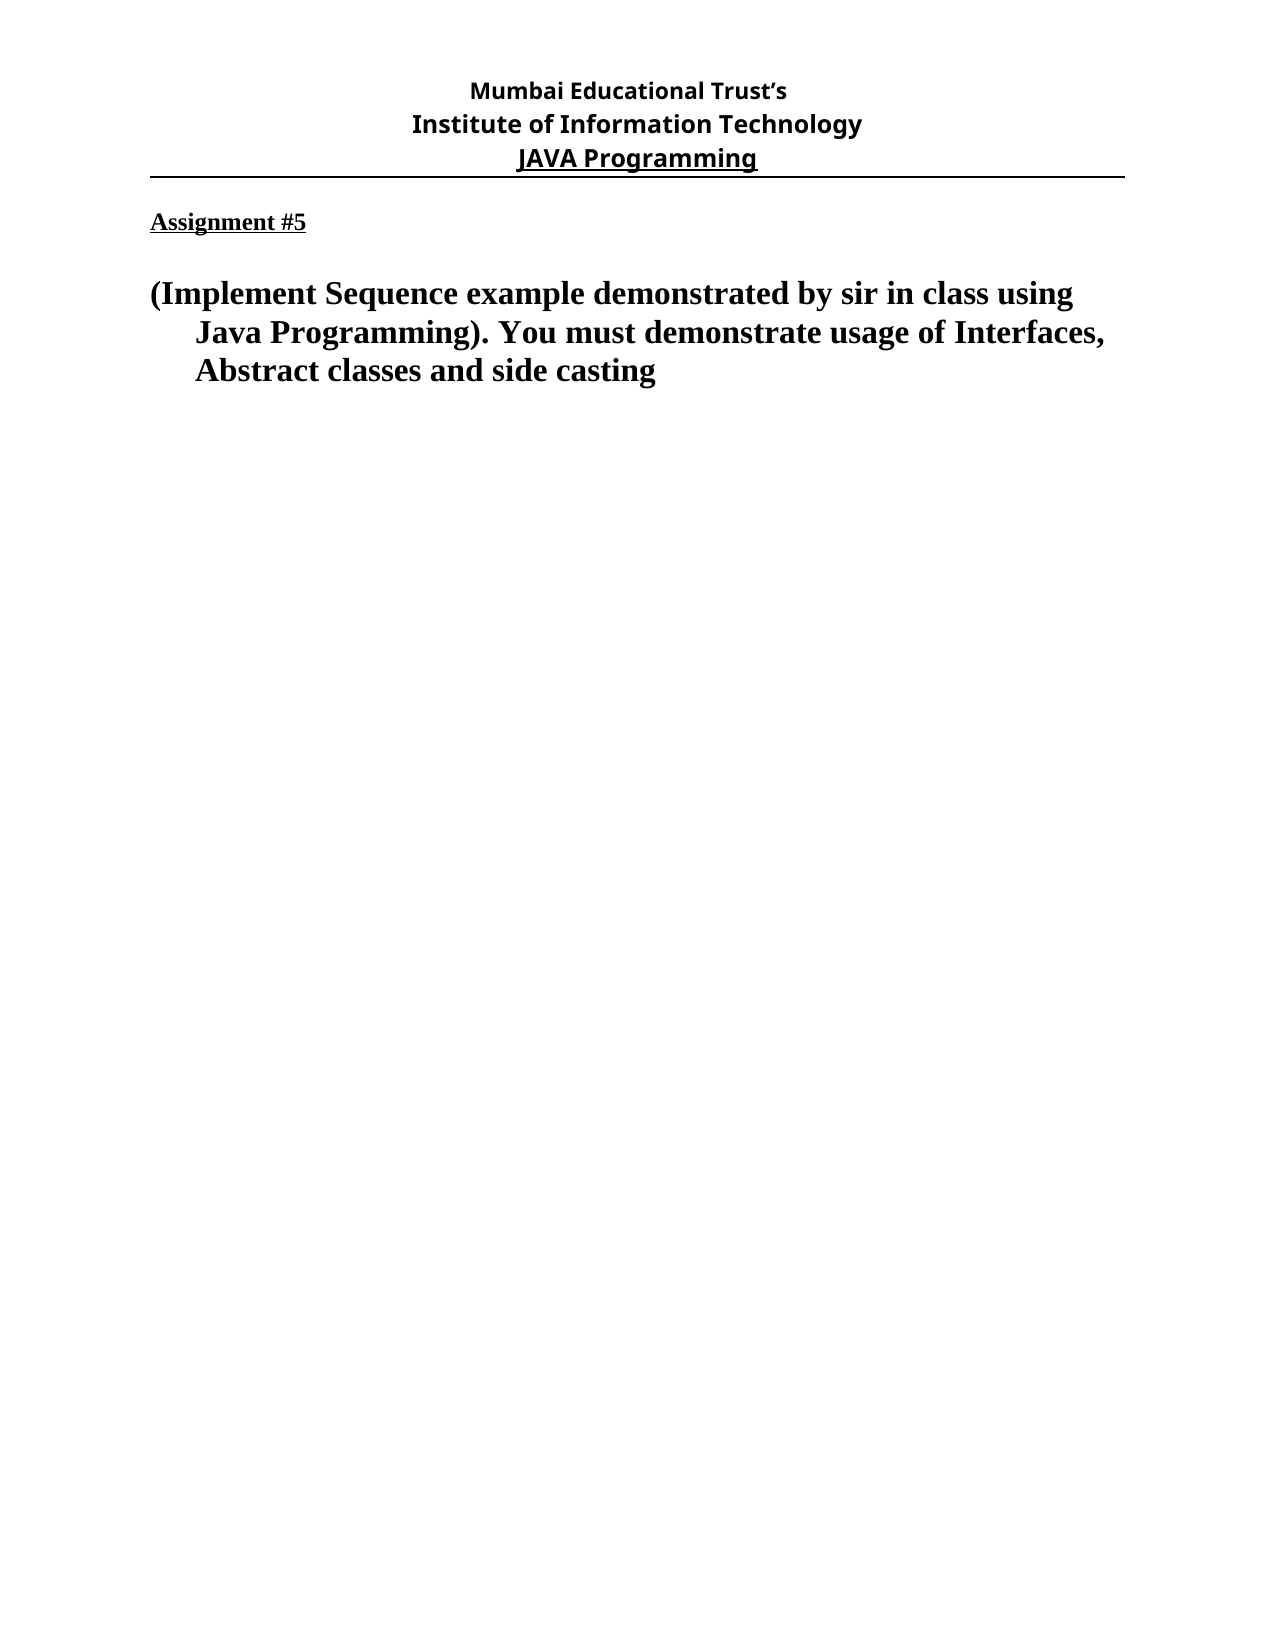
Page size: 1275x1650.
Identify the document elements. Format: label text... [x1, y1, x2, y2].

subtitle Assignment #5 [150, 207, 1125, 235]
subtitle (Implement Sequence example demonstrated by sir in class using Java Programming). You must demonstrate usage of Interfaces, Abstract classes and side casting [150, 274, 1125, 389]
